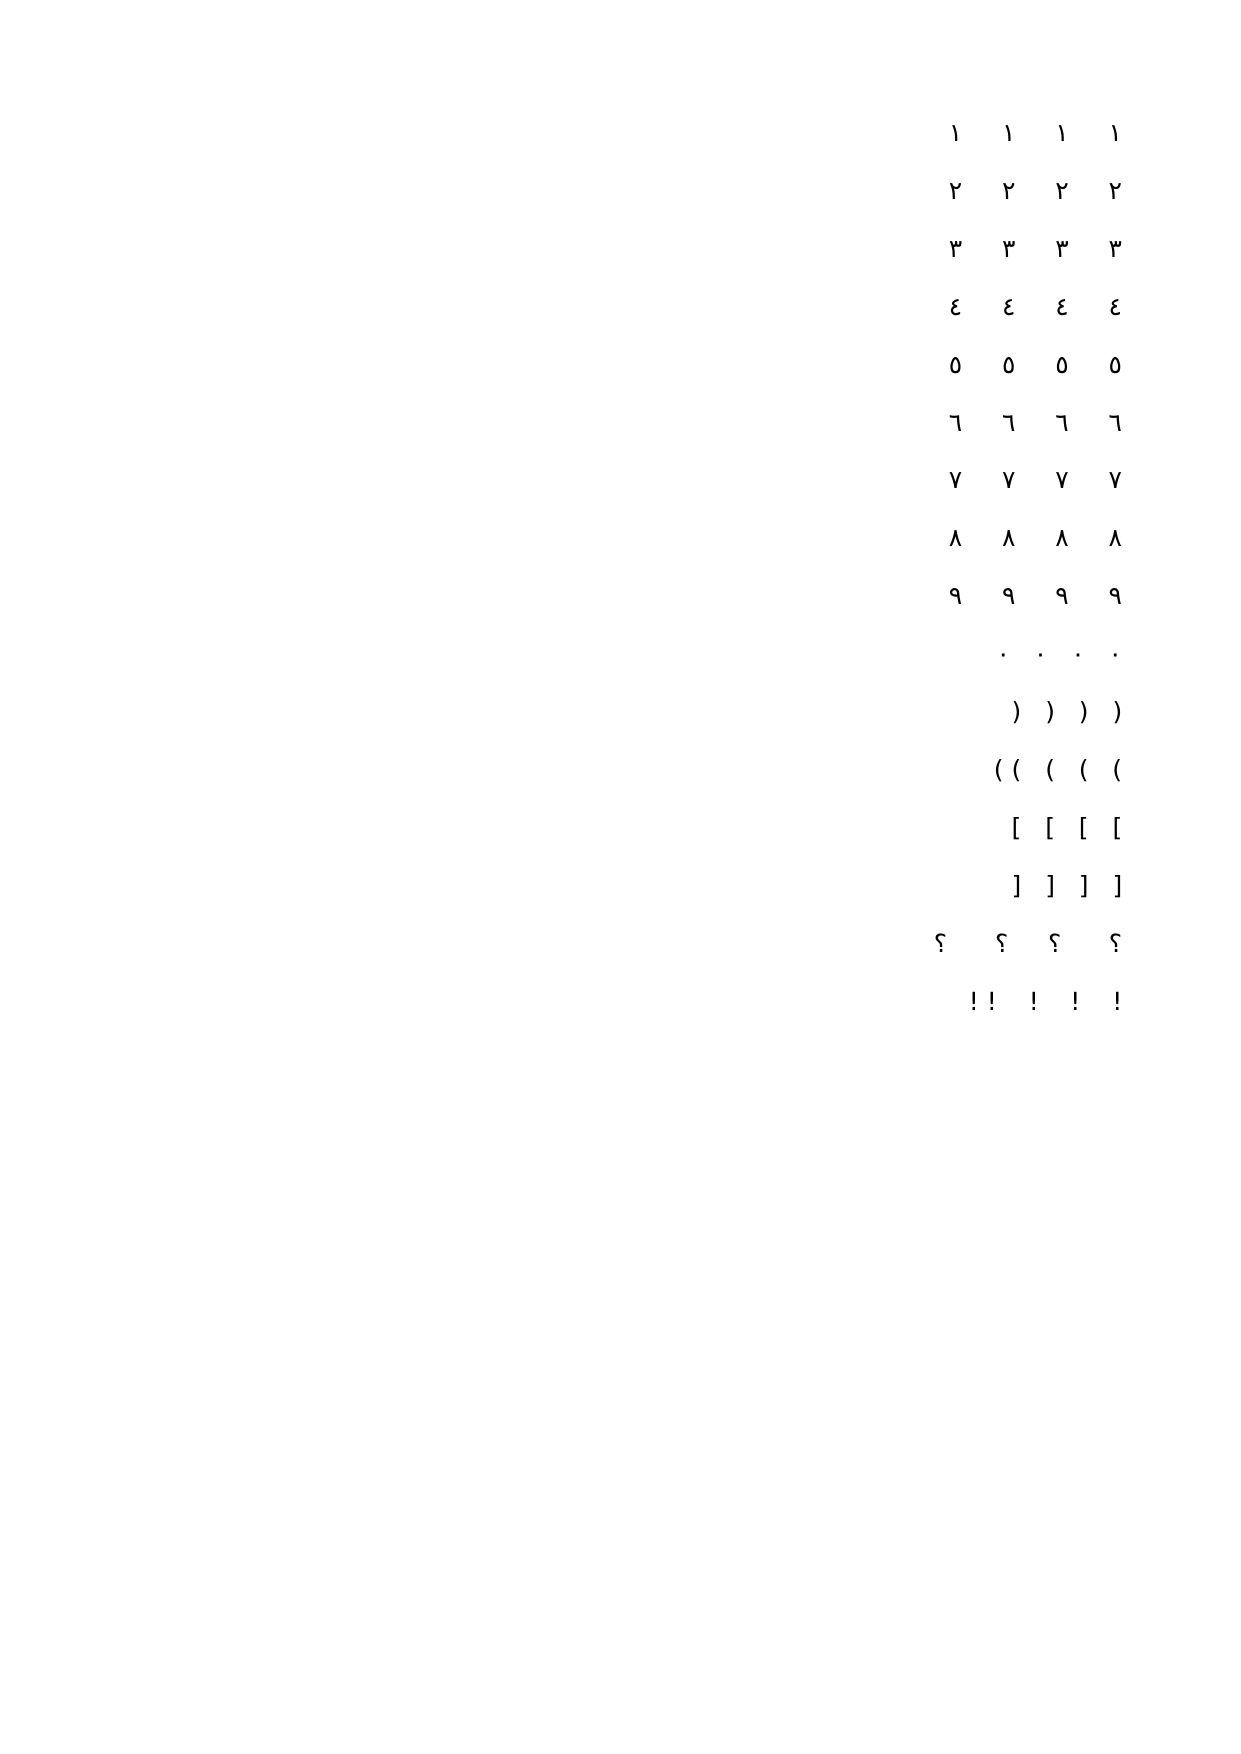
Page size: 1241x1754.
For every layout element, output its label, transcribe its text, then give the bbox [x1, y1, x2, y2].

text ١ ١ ١ ١ [118, 118, 1122, 147]
text ( ( ( ( [118, 697, 1122, 726]
text ) ) ) ) ) [118, 755, 1122, 784]
text ٥ ٥ ٥ ٥ [118, 350, 1122, 379]
text ٦ ٦ ٦ ٦ [118, 408, 1122, 437]
text ٣ ٣ ٣ ٣ [118, 234, 1122, 263]
text ٧ ٧ ٧ ٧ [118, 466, 1122, 495]
text ٢ ٢ ٢ ٢ [118, 176, 1122, 205]
text ٨ ٨ ٨ ٨ [118, 523, 1122, 553]
text [ [ [ [ [118, 871, 1122, 900]
text ٤ ٤ ٤ ٤ [118, 292, 1122, 321]
text ] ] ] ] [118, 813, 1122, 842]
text ! ! ! ! ! [118, 987, 1122, 1016]
text ٩ ٩ ٩ ٩ [118, 581, 1122, 611]
text ٠ ٠ ٠ ٠ [118, 639, 1122, 668]
text ؟ ؟ ؟ ؟ [118, 929, 1122, 958]
